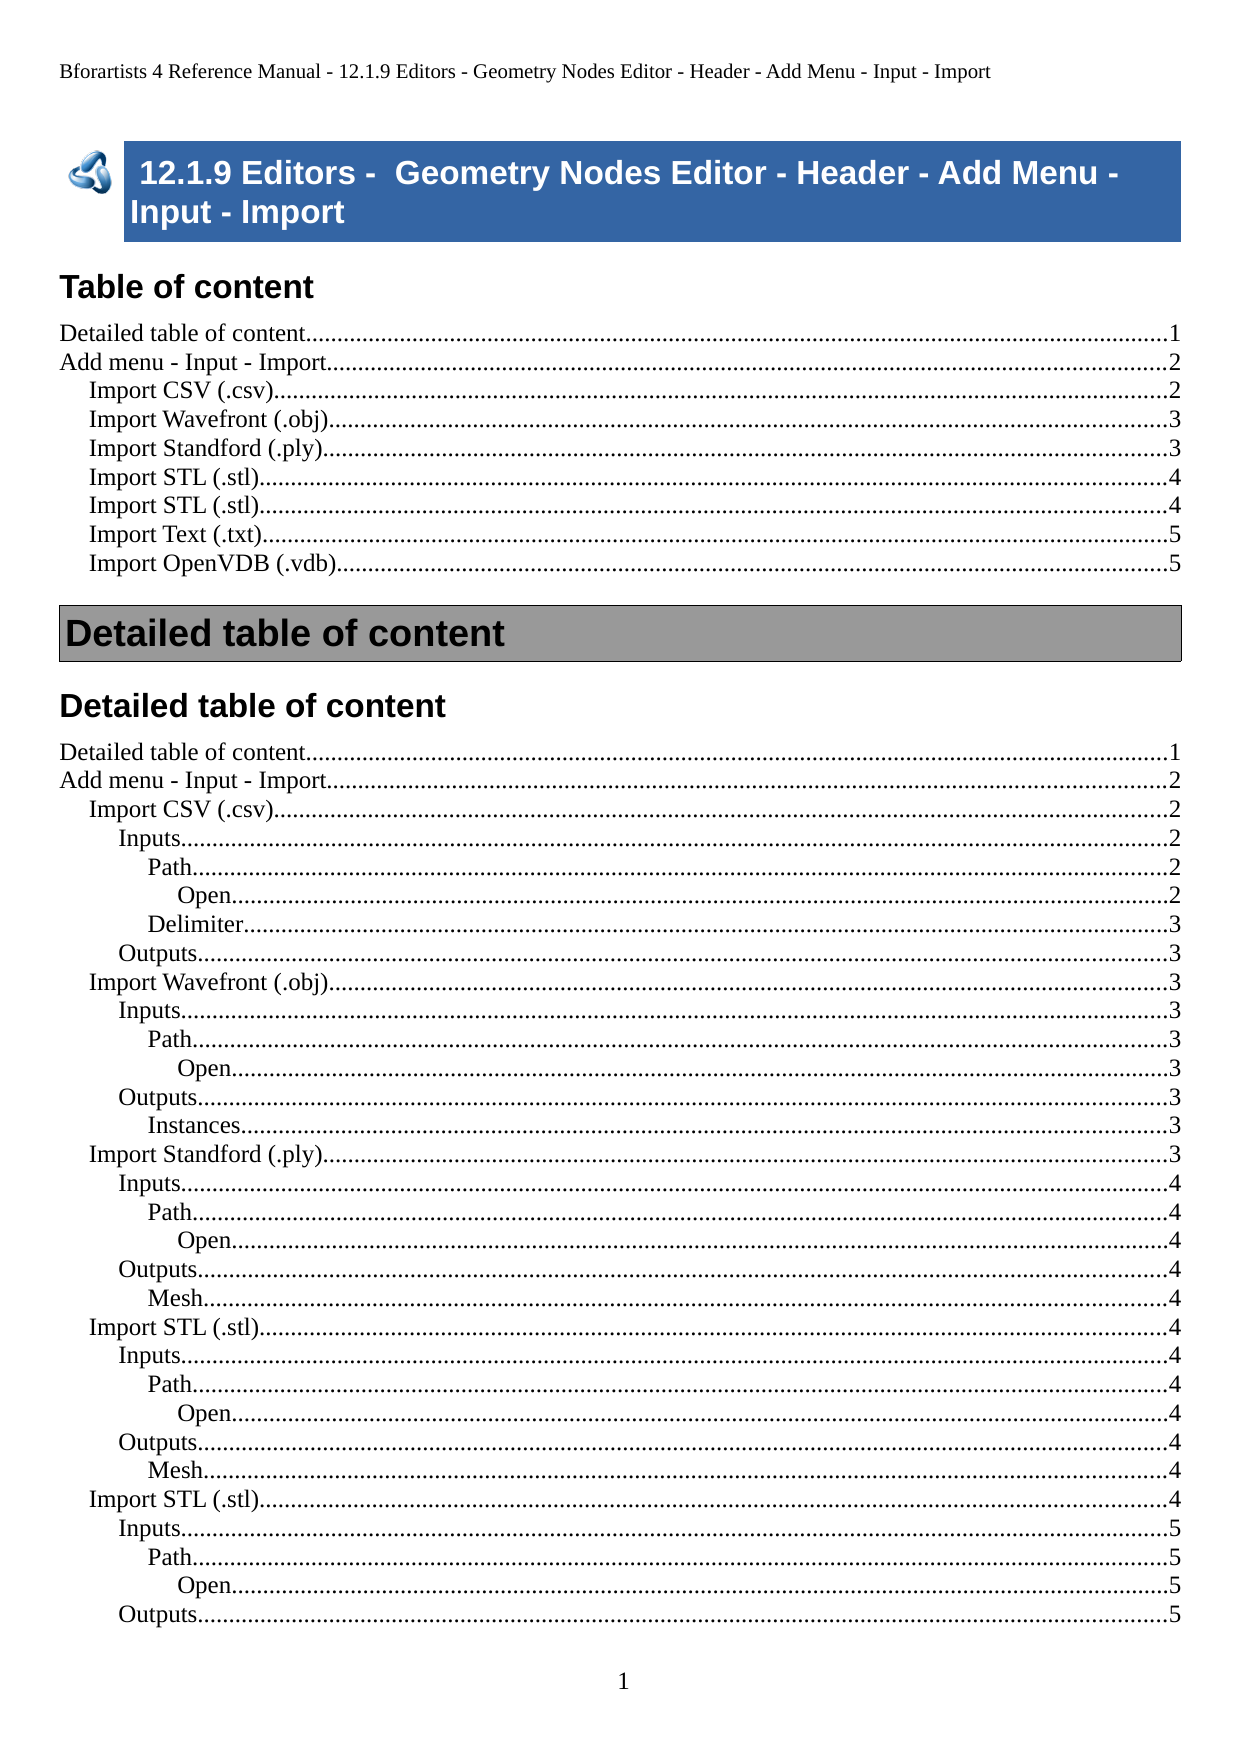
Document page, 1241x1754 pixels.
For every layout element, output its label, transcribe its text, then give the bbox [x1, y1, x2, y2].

text Import OpenVDB (.vdb) 5 [88, 548, 1181, 577]
text Detailed table of content 1 [59, 737, 1181, 765]
text Mesh 4 [147, 1283, 1181, 1312]
text Open 3 [177, 1053, 1181, 1082]
text Import STL (.stl) 4 [88, 462, 1181, 490]
picture [65, 147, 114, 197]
text Outputs 5 [118, 1599, 1181, 1628]
text Import Standford (.ply) 3 [88, 433, 1181, 462]
text Mesh 4 [147, 1455, 1181, 1484]
text Import CSV (.csv) 2 [88, 375, 1181, 404]
text Path 2 [147, 852, 1181, 880]
text Import Wavefront (.obj) 3 [88, 404, 1181, 433]
text Outputs 4 [118, 1427, 1181, 1455]
text Outputs 3 [118, 1082, 1181, 1110]
subtitle Detailed table of content [59, 686, 1181, 724]
text Open 4 [177, 1398, 1181, 1427]
text Import Wavefront (.obj) 3 [88, 967, 1181, 995]
text Outputs 3 [118, 938, 1181, 967]
text Inputs 4 [118, 1340, 1181, 1369]
text Instances 3 [147, 1110, 1181, 1139]
text Import STL (.stl) 4 [88, 1484, 1181, 1513]
text Add menu - Input - Import 2 [59, 347, 1181, 375]
text Path 4 [147, 1369, 1181, 1398]
subtitle Table of content [59, 267, 1181, 305]
text Path 3 [147, 1024, 1181, 1053]
text Outputs 4 [118, 1254, 1181, 1283]
text Inputs 3 [118, 995, 1181, 1024]
text Open 5 [177, 1570, 1181, 1599]
text Detailed table of content 1 [59, 318, 1181, 347]
text Import Standford (.ply) 3 [88, 1139, 1181, 1168]
text Import CSV (.csv) 2 [88, 794, 1181, 823]
text Path 5 [147, 1542, 1181, 1570]
text Add menu - Input - Import 2 [59, 765, 1181, 794]
text Path 4 [147, 1197, 1181, 1225]
text Open 4 [177, 1225, 1181, 1254]
text Inputs 4 [118, 1168, 1181, 1197]
table_header 12.1.9 Editors - Geometry Nodes Editor - Header - Add Menu - Input - Import [124, 141, 1181, 242]
text Import STL (.stl) 4 [88, 490, 1181, 519]
text Import Text (.txt) 5 [88, 519, 1181, 548]
text Delimiter 3 [147, 909, 1181, 938]
table_header Detailed table of content [60, 606, 1181, 661]
text Inputs 5 [118, 1513, 1181, 1542]
text Open 2 [177, 880, 1181, 909]
text Import STL (.stl) 4 [88, 1312, 1181, 1340]
table_header [59, 141, 124, 242]
text Inputs 2 [118, 823, 1181, 852]
